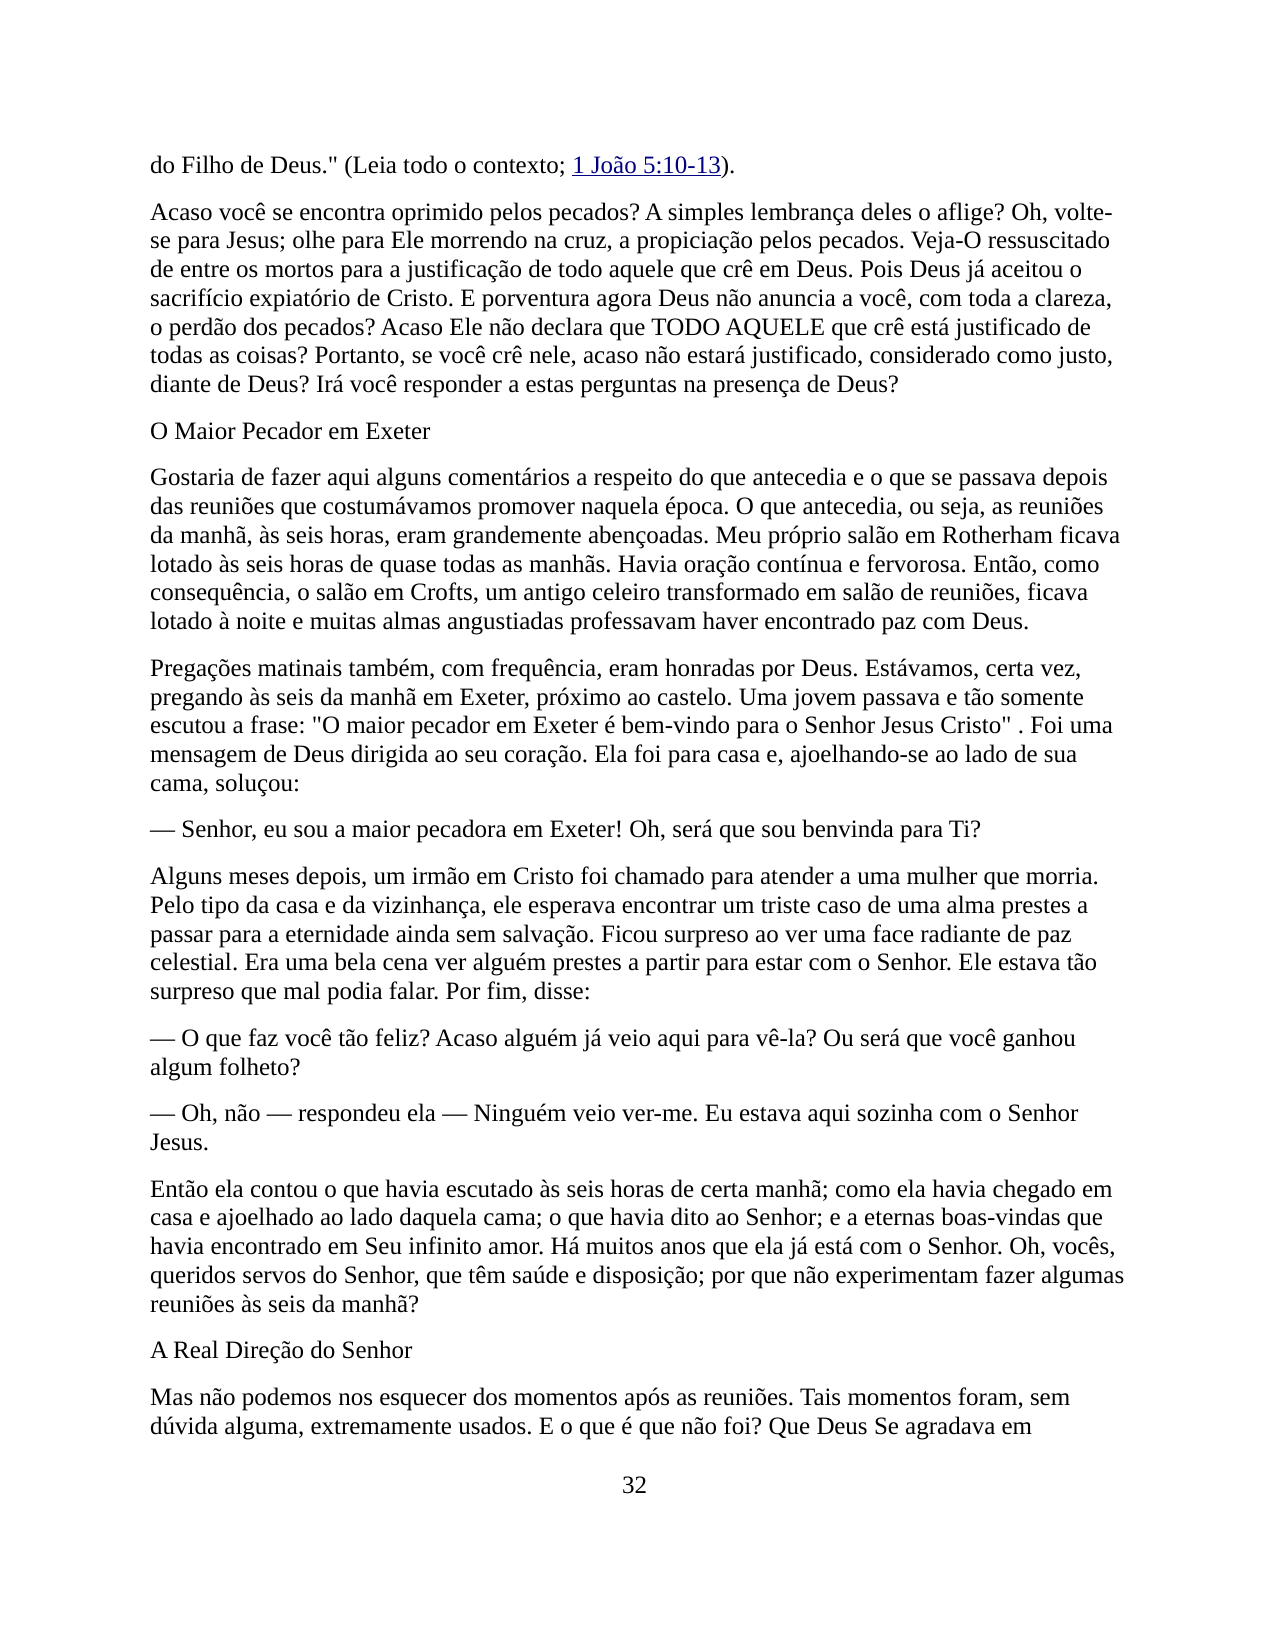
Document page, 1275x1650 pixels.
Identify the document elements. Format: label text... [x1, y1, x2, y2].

text — Senhor, eu sou a maior pecadora em Exeter! Oh, será que sou benvinda para Ti? [150, 814, 1125, 843]
text Acaso você se encontra oprimido pelos pecados? A simples lembrança deles o aflige? Oh, volte-se para Jesus; olhe para Ele morrendo na cruz, a propiciação pelos pecados. Veja-O ressuscitado de entre os mortos para a justificação de todo aquele que crê em Deus. Pois Deus já aceitou o sacrifício expiatório de Cristo. E porventura agora Deus não anuncia a você, com toda a clareza, o perdão dos pecados? Acaso Ele não declara que TODO AQUELE que crê está justificado de todas as coisas? Portanto, se você crê nele, acaso não estará justificado, considerado como justo, diante de Deus? Irá você responder a estas perguntas na presença de Deus? [150, 197, 1125, 398]
text Gostaria de fazer aqui alguns comentários a respeito do que antecedia e o que se passava depois das reuniões que costumávamos promover naquela época. O que antecedia, ou seja, as reuniões da manhã, às seis horas, eram grandemente abençoadas. Meu próprio salão em Rotherham ficava lotado às seis horas de quase todas as manhãs. Havia oração contínua e fervorosa. Então, como consequência, o salão em Crofts, um antigo celeiro transformado em salão de reuniões, ficava lotado à noite e muitas almas angustiadas professavam haver encontrado paz com Deus. [150, 462, 1125, 635]
text — O que faz você tão feliz? Acaso alguém já veio aqui para vê-la? Ou será que você ganhou algum folheto? [150, 1023, 1125, 1080]
text Então ela contou o que havia escutado às seis horas de certa manhã; como ela havia chegado em casa e ajoelhado ao lado daquela cama; o que havia dito ao Senhor; e a eternas boas-vindas que havia encontrado em Seu infinito amor. Há muitos anos que ela já está com o Senhor. Oh, vocês, queridos servos do Senhor, que têm saúde e disposição; por que não experimentam fazer algumas reuniões às seis da manhã? [150, 1174, 1125, 1317]
text Pregações matinais também, com frequência, eram honradas por Deus. Estávamos, certa vez, pregando às seis da manhã em Exeter, próximo ao castelo. Uma jovem passava e tão somente escutou a frase: "O maior pecador em Exeter é bem-vindo para o Senhor Jesus Cristo" . Foi uma mensagem de Deus dirigida ao seu coração. Ela foi para casa e, ajoelhando-se ao lado de sua cama, soluçou: [150, 653, 1125, 797]
text — Oh, não — respondeu ela — Ninguém veio ver-me. Eu estava aqui sozinha com o Senhor Jesus. [150, 1098, 1125, 1156]
text do Filho de Deus." (Leia todo o contexto; 1 João 5:10-13). [150, 150, 1125, 179]
text Alguns meses depois, um irmão em Cristo foi chamado para atender a uma mulher que morria. Pelo tipo da casa e da vizinhança, ele esperava encontrar um triste caso de uma alma prestes a passar para a eternidade ainda sem salvação. Ficou surpreso ao ver uma face radiante de paz celestial. Era uma bela cena ver alguém prestes a partir para estar com o Senhor. Ele estava tão surpreso que mal podia falar. Por fim, disse: [150, 861, 1125, 1005]
text A Real Direção do Senhor [150, 1335, 1125, 1364]
text O Maior Pecador em Exeter [150, 416, 1125, 444]
text Mas não podemos nos esquecer dos momentos após as reuniões. Tais momentos foram, sem dúvida alguma, extremamente usados. E o que é que não foi? Que Deus Se agradava em [150, 1382, 1125, 1439]
